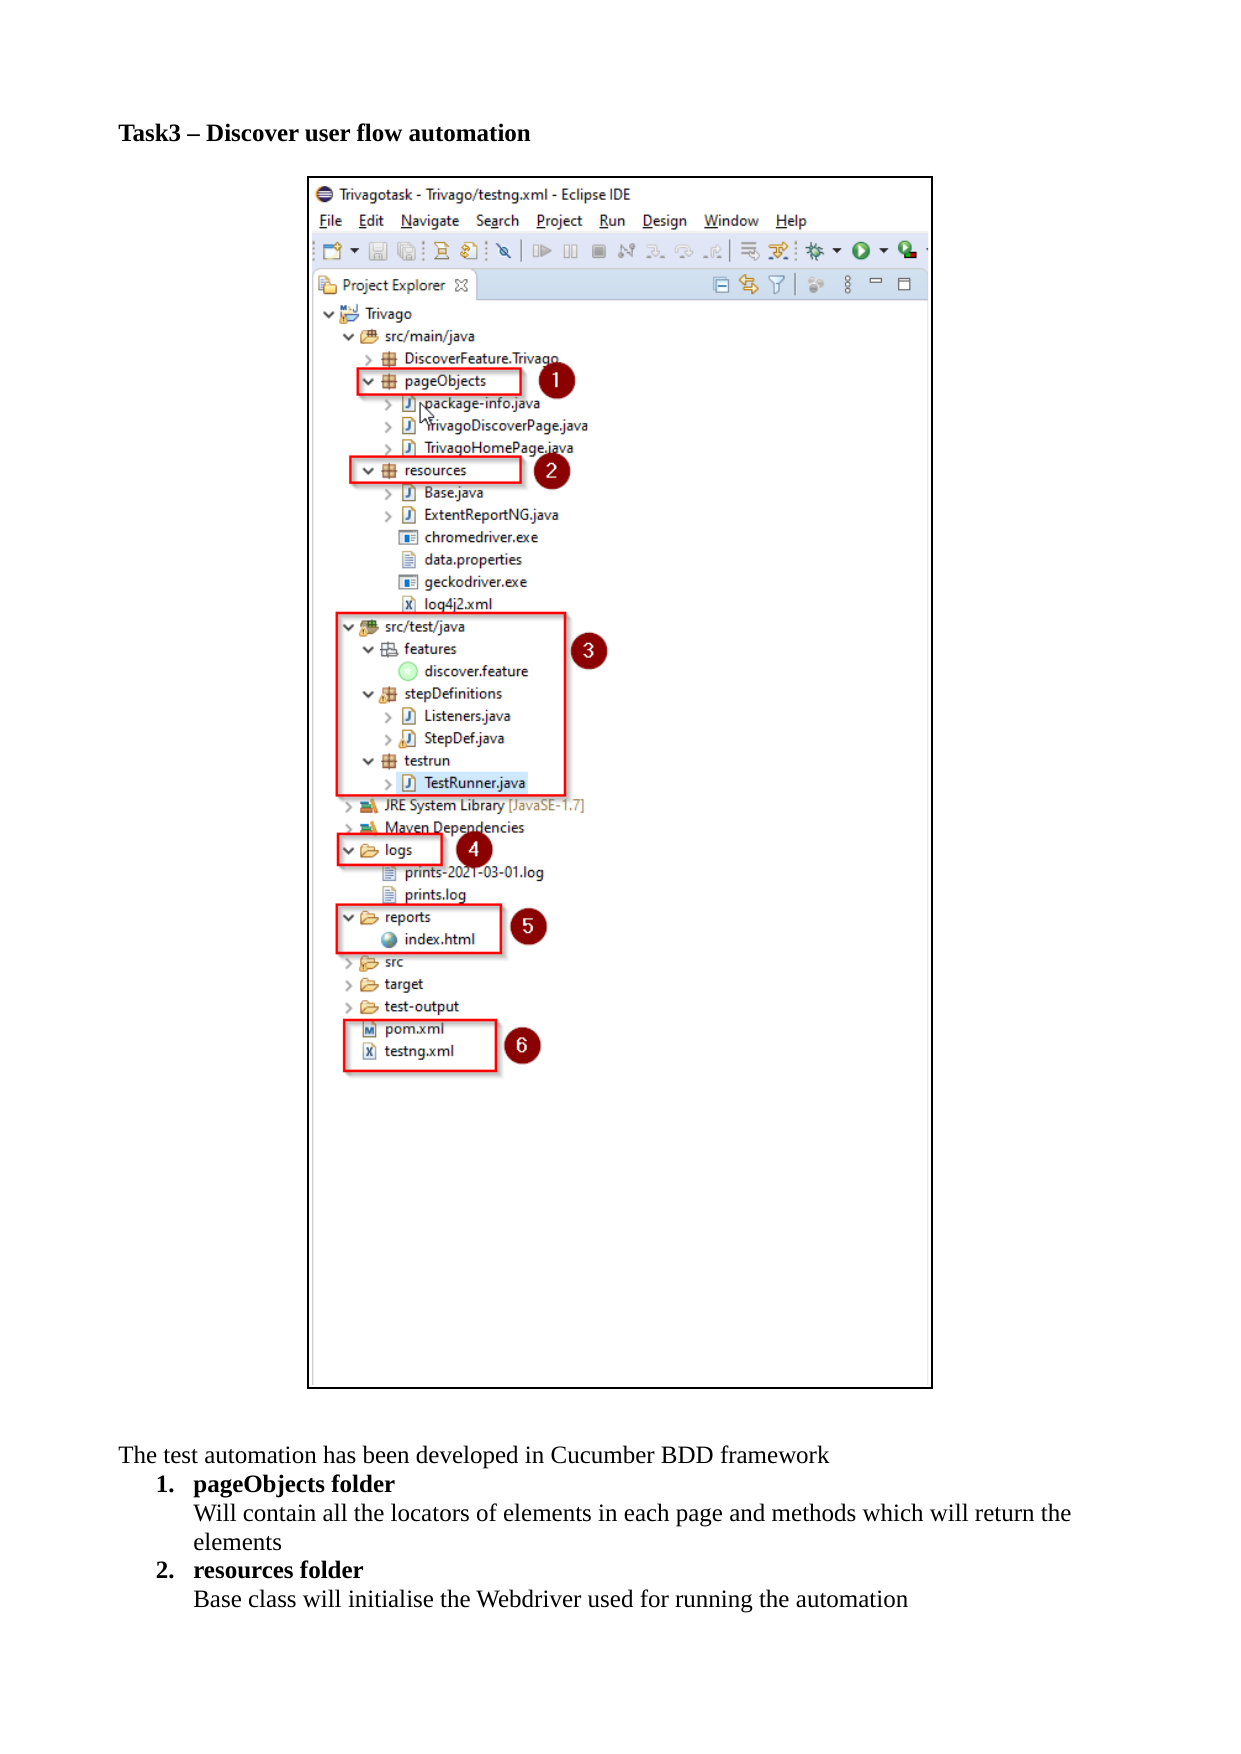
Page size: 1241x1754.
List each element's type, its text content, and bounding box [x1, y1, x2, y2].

text The test automation has been developed in Cucumber BDD framework [118, 1441, 1122, 1469]
list Base class will initialise the Webdriver used for running the automation [156, 1584, 1122, 1613]
list pageObjects folder [156, 1469, 1122, 1498]
text Task3 – Discover user flow automation [118, 118, 1122, 147]
list resources folder [156, 1556, 1122, 1584]
list Will contain all the locators of elements in each page and methods which will return the elements [156, 1498, 1122, 1556]
picture [312, 180, 929, 1385]
